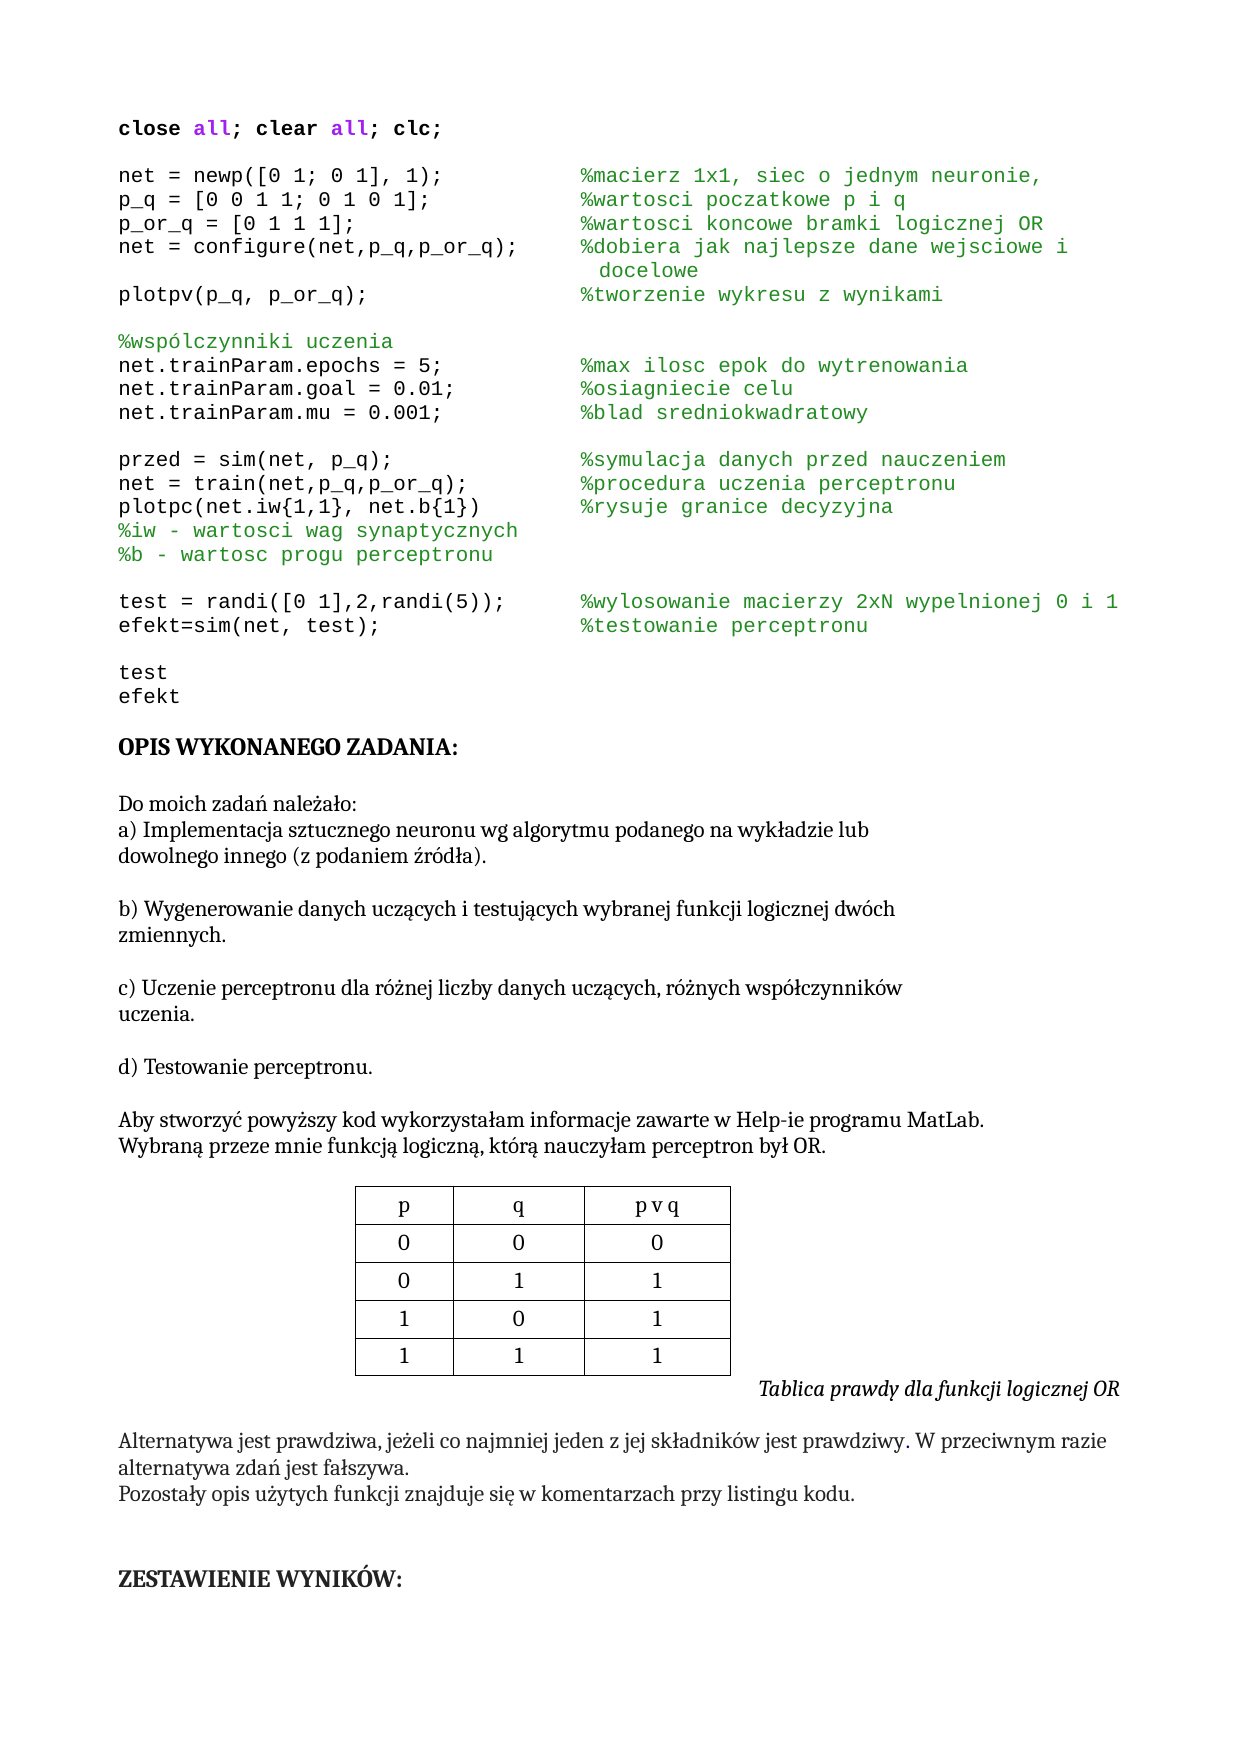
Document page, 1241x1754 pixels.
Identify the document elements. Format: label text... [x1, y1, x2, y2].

text test = randi([0 1],2,randi(5)); %wylosowanie macierzy 2xN wypelnionej 0 i 1 [118, 591, 1122, 615]
text a) Implementacja sztucznego neuronu wg algorytmu podanego na wykładzie lub [118, 817, 1122, 843]
text efekt=sim(net, test); %testowanie perceptronu [118, 615, 1122, 638]
table_cell 0 [585, 1225, 730, 1262]
text %wspólczynniki uczenia [118, 331, 1122, 354]
text net.trainParam.goal = 0.01; %osiagniecie celu [118, 378, 1122, 402]
text przed = sim(net, p_q); %symulacja danych przed nauczeniem [118, 449, 1122, 473]
text Tablica prawdy dla funkcji logicznej OR [118, 1375, 1122, 1402]
text net.trainParam.mu = 0.001; %blad sredniokwadratowy [118, 402, 1122, 426]
text Alternatywa jest prawdziwa, jeżeli co najmniej jeden z jej składników jest prawdziwy. W przeciwnym razie alternatywa zdań jest fałszywa. [118, 1428, 1122, 1481]
text Aby stworzyć powyższy kod wykorzystałam informacje zawarte w Help-ie programu MatLab. [118, 1107, 1122, 1133]
table_cell 0 [454, 1301, 584, 1337]
table_header p v q [585, 1187, 730, 1224]
table_cell 0 [454, 1225, 584, 1262]
text net = newp([0 1; 0 1], 1); %macierz 1x1, siec o jednym neuronie, [118, 165, 1122, 189]
table_cell 1 [585, 1263, 730, 1299]
text p_q = [0 0 1 1; 0 1 0 1]; %wartosci poczatkowe p i q [118, 189, 1122, 213]
text d) Testowanie perceptronu. [118, 1054, 1122, 1080]
text efekt [118, 686, 1122, 709]
text ZESTAWIENIE WYNIKÓW: [118, 1565, 1122, 1593]
text p_or_q = [0 1 1 1]; %wartosci koncowe bramki logicznej OR [118, 213, 1122, 236]
table_header q [454, 1187, 584, 1224]
text plotpc(net.iw{1,1}, net.b{1}) %rysuje granice decyzyjna [118, 496, 1122, 520]
text uczenia. [118, 1001, 1122, 1028]
text close all; clear all; clc; [118, 118, 1122, 142]
table_cell 0 [356, 1263, 453, 1299]
text OPIS WYKONANEGO ZADANIA: [118, 733, 1122, 762]
text net = train(net,p_q,p_or_q); %procedura uczenia perceptronu [118, 473, 1122, 496]
text Pozostały opis użytych funkcji znajduje się w komentarzach przy listingu kodu. [118, 1481, 1122, 1507]
text net = configure(net,p_q,p_or_q); %dobiera jak najlepsze dane wejsciowe i docelowe [118, 236, 1122, 284]
table_cell 1 [356, 1301, 453, 1337]
table_header p [356, 1187, 453, 1224]
text Do moich zadań należało: [118, 790, 1122, 817]
text test [118, 662, 1122, 686]
text %iw - wartosci wag synaptycznych [118, 520, 1122, 544]
text zmiennych. [118, 922, 1122, 948]
text Wybraną przeze mnie funkcją logiczną, którą nauczyłam perceptron był OR. [118, 1133, 1122, 1159]
text net.trainParam.epochs = 5; %max ilosc epok do wytrenowania [118, 354, 1122, 378]
table_cell 1 [454, 1339, 584, 1375]
table_cell 0 [356, 1225, 453, 1262]
text plotpv(p_q, p_or_q); %tworzenie wykresu z wynikami [118, 284, 1122, 307]
text dowolnego innego (z podaniem źródła). [118, 843, 1122, 869]
text c) Uczenie perceptronu dla różnej liczby danych uczących, różnych współczynników [118, 975, 1122, 1001]
text %b - wartosc progu perceptronu [118, 544, 1122, 567]
table_cell 1 [585, 1301, 730, 1337]
table_cell 1 [356, 1339, 453, 1375]
text b) Wygenerowanie danych uczących i testujących wybranej funkcji logicznej dwóch [118, 896, 1122, 922]
table_cell 1 [585, 1339, 730, 1375]
table_cell 1 [454, 1263, 584, 1299]
